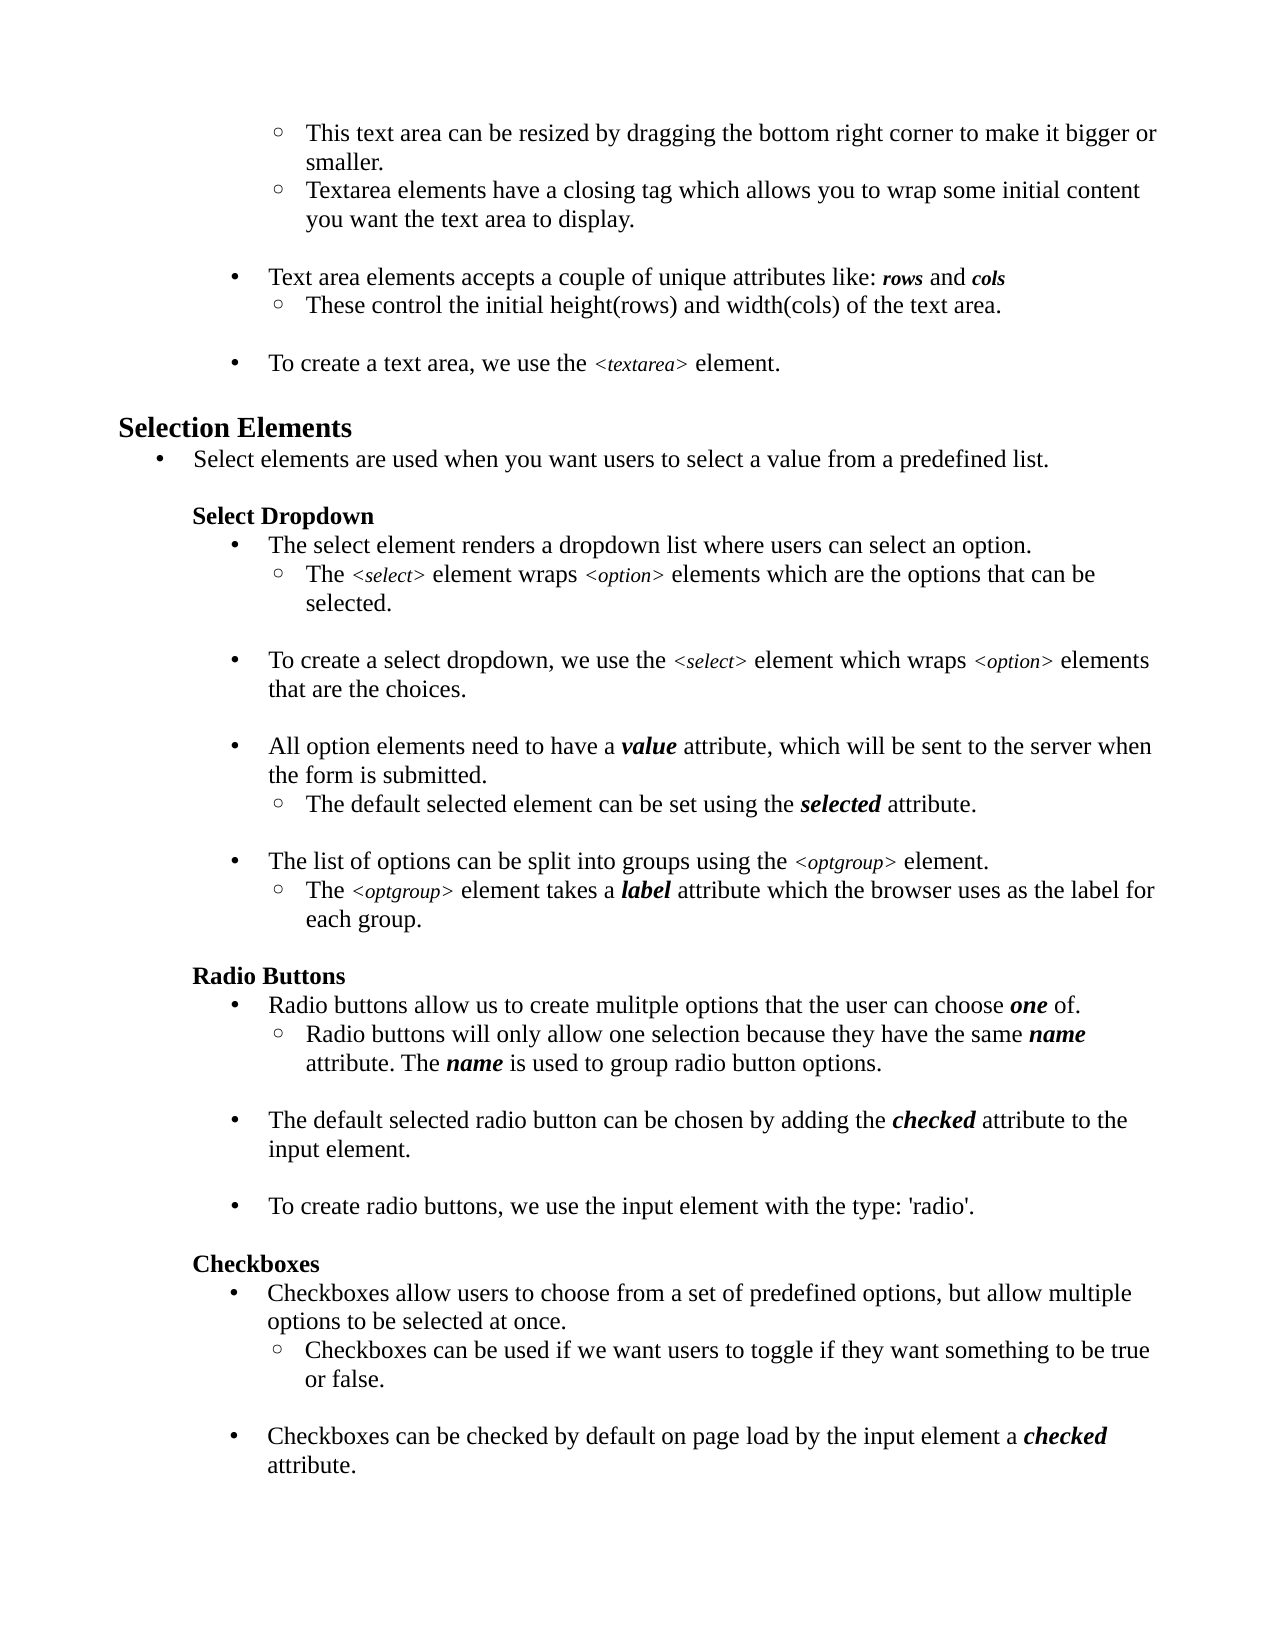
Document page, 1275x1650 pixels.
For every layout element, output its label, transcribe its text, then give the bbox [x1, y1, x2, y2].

list Text area elements accepts a couple of unique attributes like: rows and cols [231, 262, 1157, 291]
list Checkboxes can be used if we want users to toggle if they want something to be true or false. [267, 1335, 1157, 1393]
list All option elements need to have a value attribute, which will be sent to the server when the form is submitted. [231, 731, 1157, 789]
list The <select> element wraps <option> elements which are the options that can be selected. [268, 559, 1157, 616]
list These control the initial height(rows) and width(cols) of the text area. [268, 291, 1157, 319]
list The <optgroup> element takes a label attribute which the browser uses as the label for each group. [268, 875, 1157, 933]
list To create radio buttons, we use the input element with the type: 'radio'. [231, 1191, 1157, 1220]
list Checkboxes can be checked by default on page load by the input element a checked attribute. [229, 1421, 1157, 1479]
text Selection Elements [118, 410, 1157, 444]
list The default selected radio button can be chosen by adding the checked attribute to the input element. [231, 1105, 1157, 1163]
list Radio buttons allow us to create mulitple options that the user can choose one of. [231, 990, 1157, 1019]
list This text area can be resized by dragging the bottom right corner to make it bigger or smaller. [268, 118, 1157, 176]
list Radio buttons will only allow one selection because they have the same name attribute. The name is used to group radio button options. [268, 1019, 1157, 1076]
text Radio Buttons [118, 961, 1157, 990]
list Textarea elements have a closing tag which allows you to wrap some initial content you want the text area to display. [268, 176, 1157, 233]
text Checkboxes [118, 1249, 1157, 1278]
list The select element renders a dropdown list where users can select an option. [231, 530, 1157, 559]
text Select Dropdown [118, 501, 1157, 530]
list To create a select dropdown, we use the <select> element which wraps <option> elements that are the choices. [231, 645, 1157, 703]
list Select elements are used when you want users to select a value from a predefined list. [156, 444, 1157, 473]
list The list of options can be split into groups using the <optgroup> element. [231, 846, 1157, 875]
list Checkboxes allow users to choose from a set of predefined options, but allow multiple options to be selected at once. [229, 1278, 1157, 1335]
list The default selected element can be set using the selected attribute. [268, 789, 1157, 818]
list To create a text area, we use the <textarea> element. [231, 348, 1157, 377]
